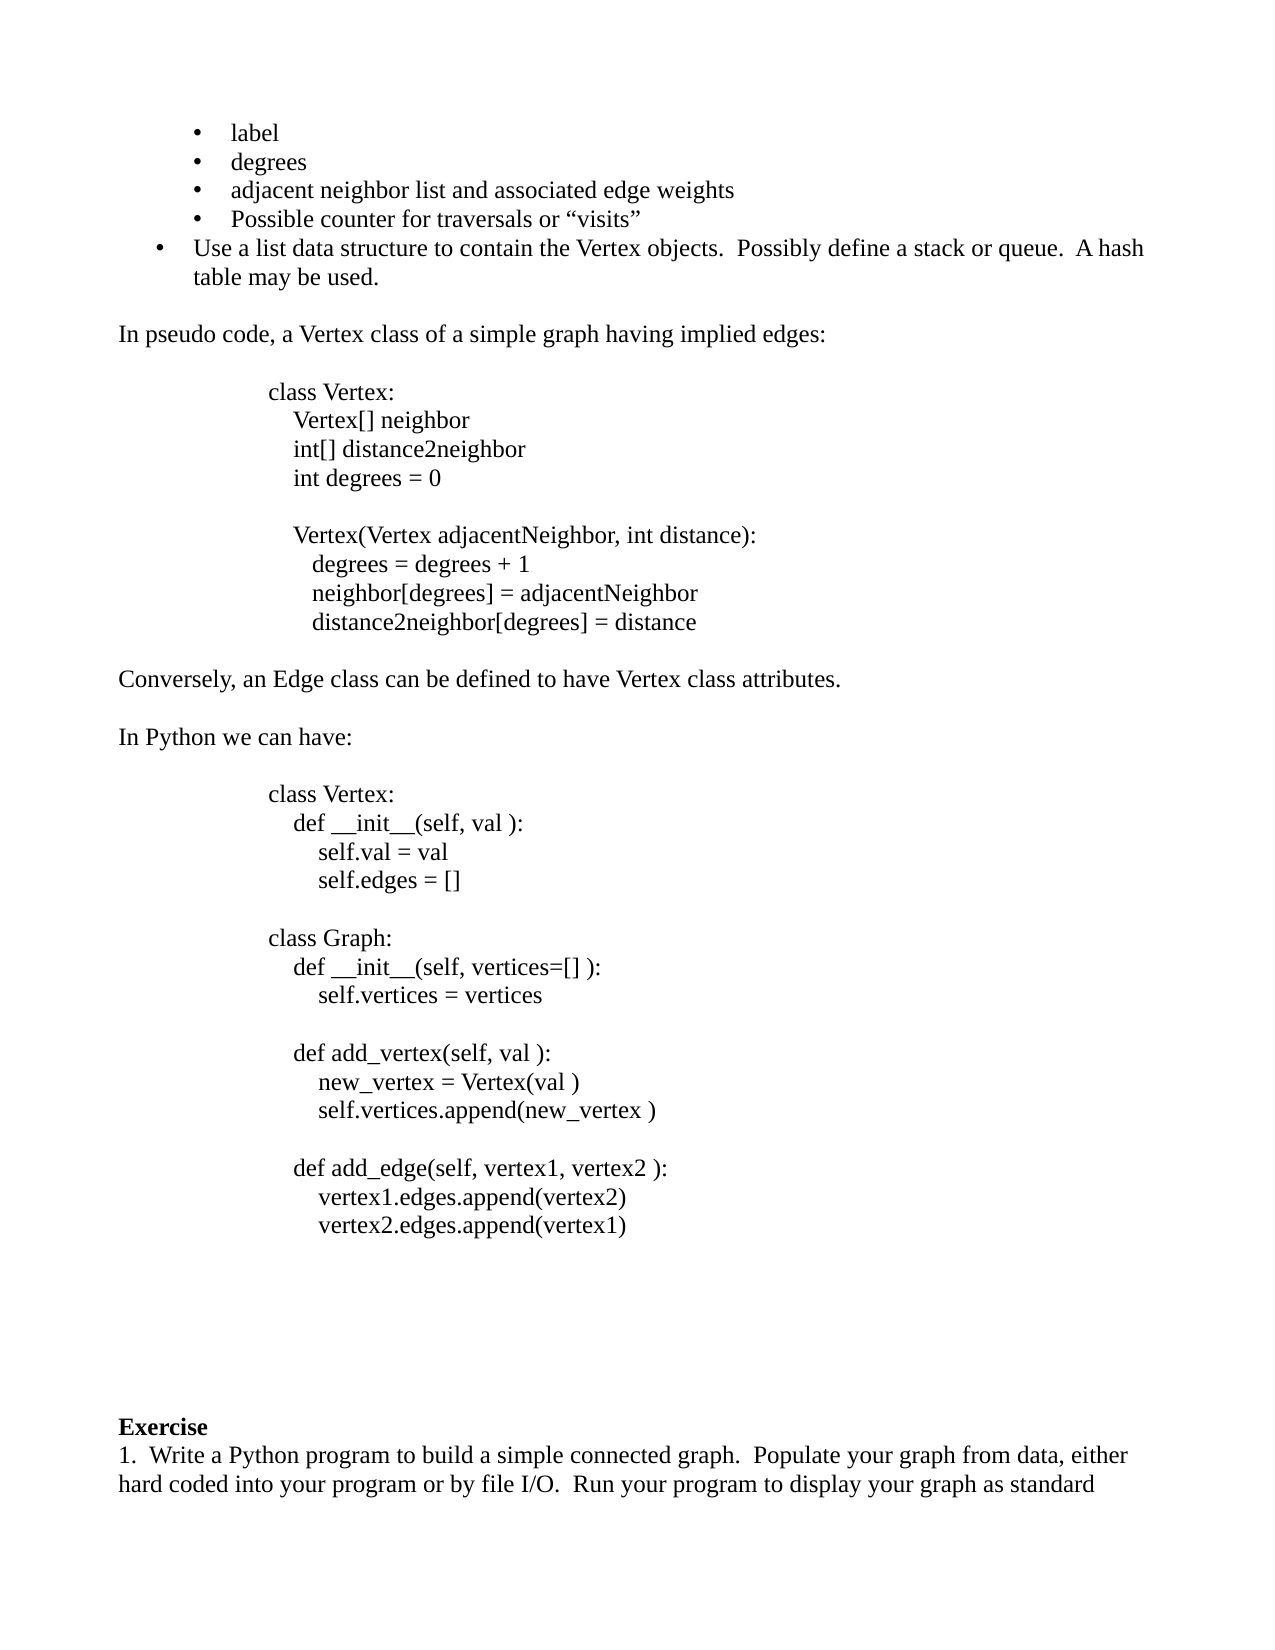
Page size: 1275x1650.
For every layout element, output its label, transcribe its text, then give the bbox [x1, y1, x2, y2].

text vertex1.edges.append(vertex2) [118, 1182, 1157, 1211]
text self.vertices.append(new_vertex ) [118, 1096, 1157, 1124]
text def __init__(self, val ): [118, 808, 1157, 837]
list Possible counter for traversals or “visits” [193, 204, 1157, 233]
text class Vertex: [118, 779, 1157, 808]
list Use a list data structure to contain the Vertex objects. Possibly define a stack or queue. A hash table may be used. [156, 233, 1157, 291]
text Vertex[] neighbor [118, 406, 1157, 434]
text self.vertices = vertices [118, 981, 1157, 1009]
text In Python we can have: [118, 722, 1157, 751]
list label [193, 118, 1157, 147]
text Exercise [118, 1412, 1157, 1441]
text vertex2.edges.append(vertex1) [118, 1211, 1157, 1239]
text 1. Write a Python program to build a simple connected graph. Populate your graph from data, either hard coded into your program or by file I/O. Run your program to display your graph as standard [118, 1441, 1157, 1498]
text def __init__(self, vertices=[] ): [118, 952, 1157, 981]
text new_vertex = Vertex(val ) [118, 1067, 1157, 1096]
text self.val = val [118, 837, 1157, 866]
text distance2neighbor[degrees] = distance [118, 607, 1157, 636]
text Vertex(Vertex adjacentNeighbor, int distance): [118, 521, 1157, 549]
text int[] distance2neighbor [118, 434, 1157, 463]
text def add_vertex(self, val ): [118, 1038, 1157, 1067]
text degrees = degrees + 1 [118, 549, 1157, 578]
text Conversely, an Edge class can be defined to have Vertex class attributes. [118, 664, 1157, 693]
text class Graph: [118, 923, 1157, 952]
text def add_edge(self, vertex1, vertex2 ): [118, 1153, 1157, 1182]
text int degrees = 0 [118, 463, 1157, 492]
text self.edges = [] [118, 866, 1157, 894]
list adjacent neighbor list and associated edge weights [193, 176, 1157, 204]
text class Vertex: [118, 377, 1157, 406]
text neighbor[degrees] = adjacentNeighbor [118, 578, 1157, 607]
text In pseudo code, a Vertex class of a simple graph having implied edges: [118, 319, 1157, 348]
list degrees [193, 147, 1157, 176]
